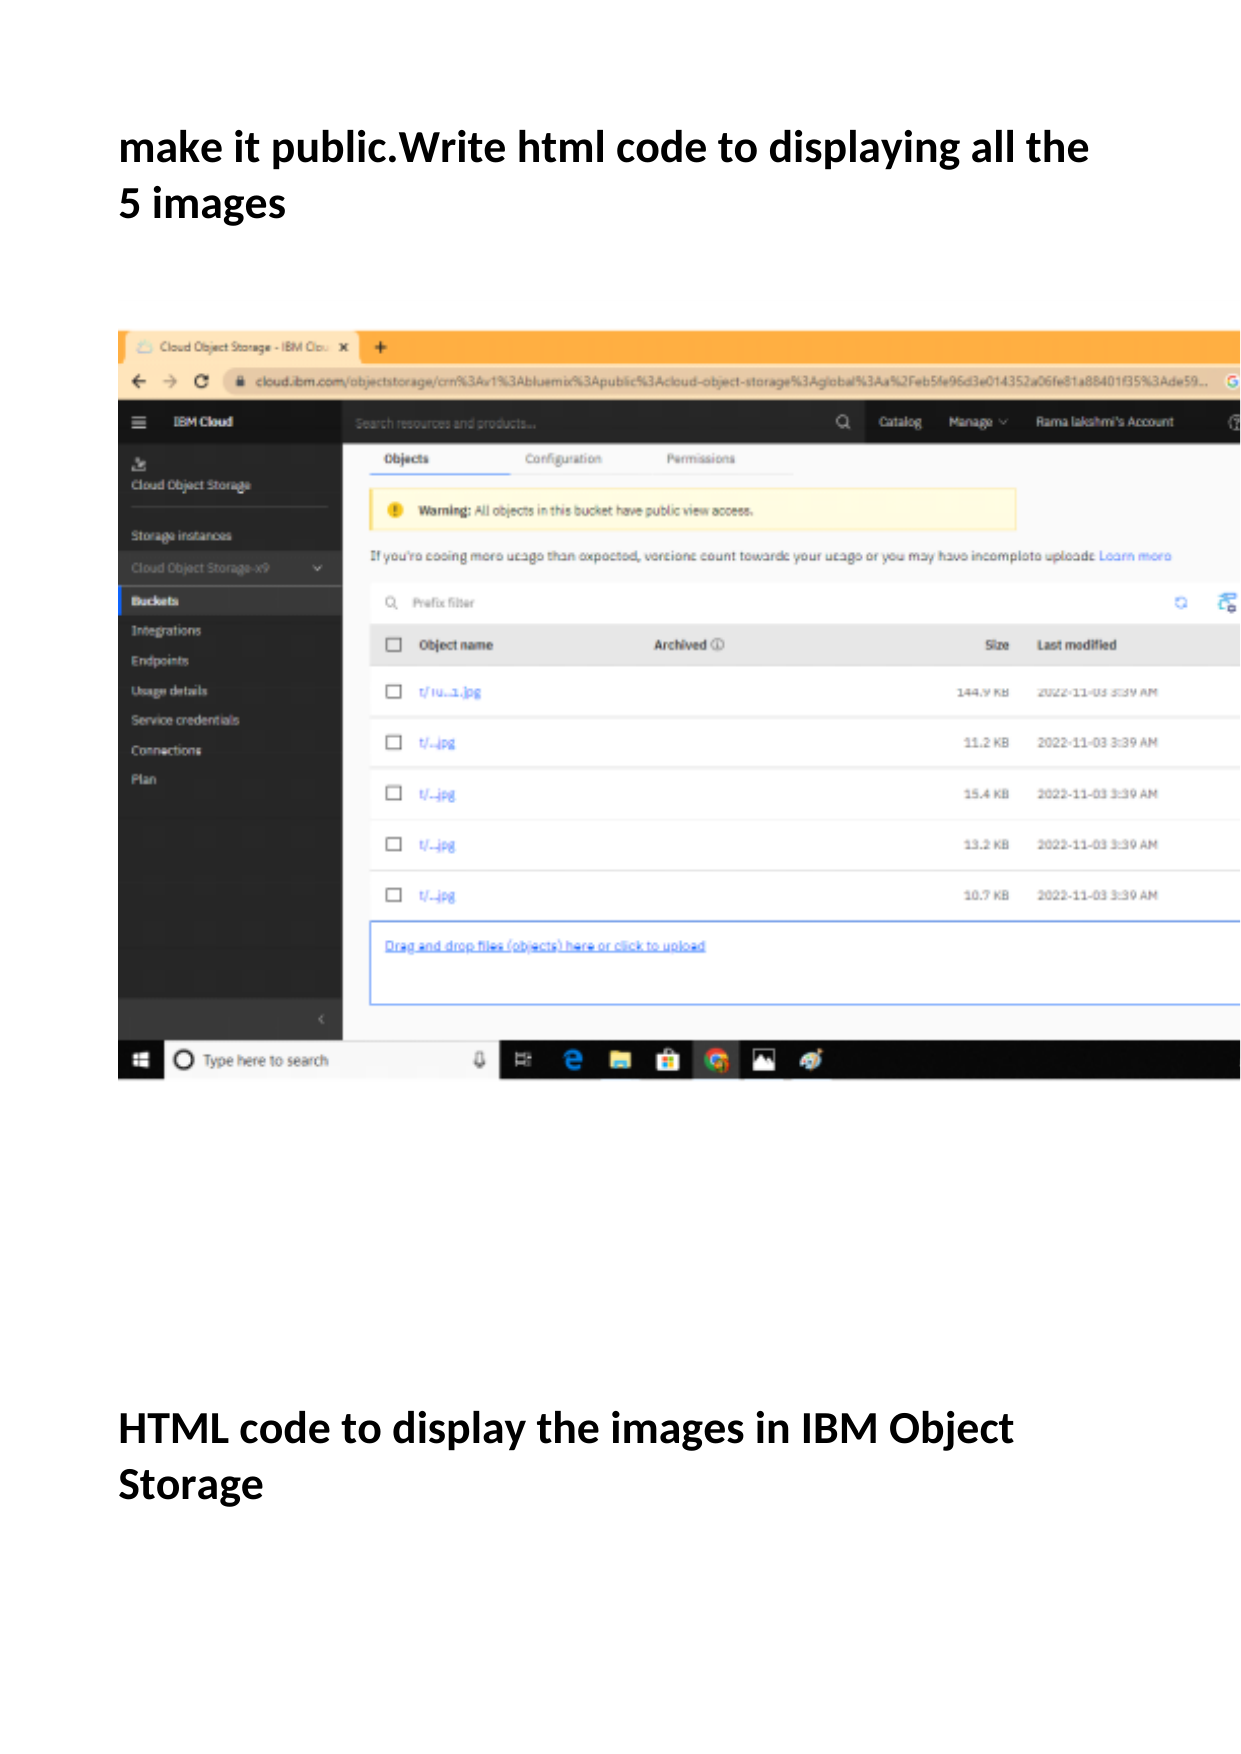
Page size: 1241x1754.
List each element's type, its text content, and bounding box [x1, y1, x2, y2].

text HTML code to display the images in IBM Object Storage [118, 1399, 1122, 1511]
text make it public.Write html code to displaying all the 5 images [118, 118, 1122, 230]
